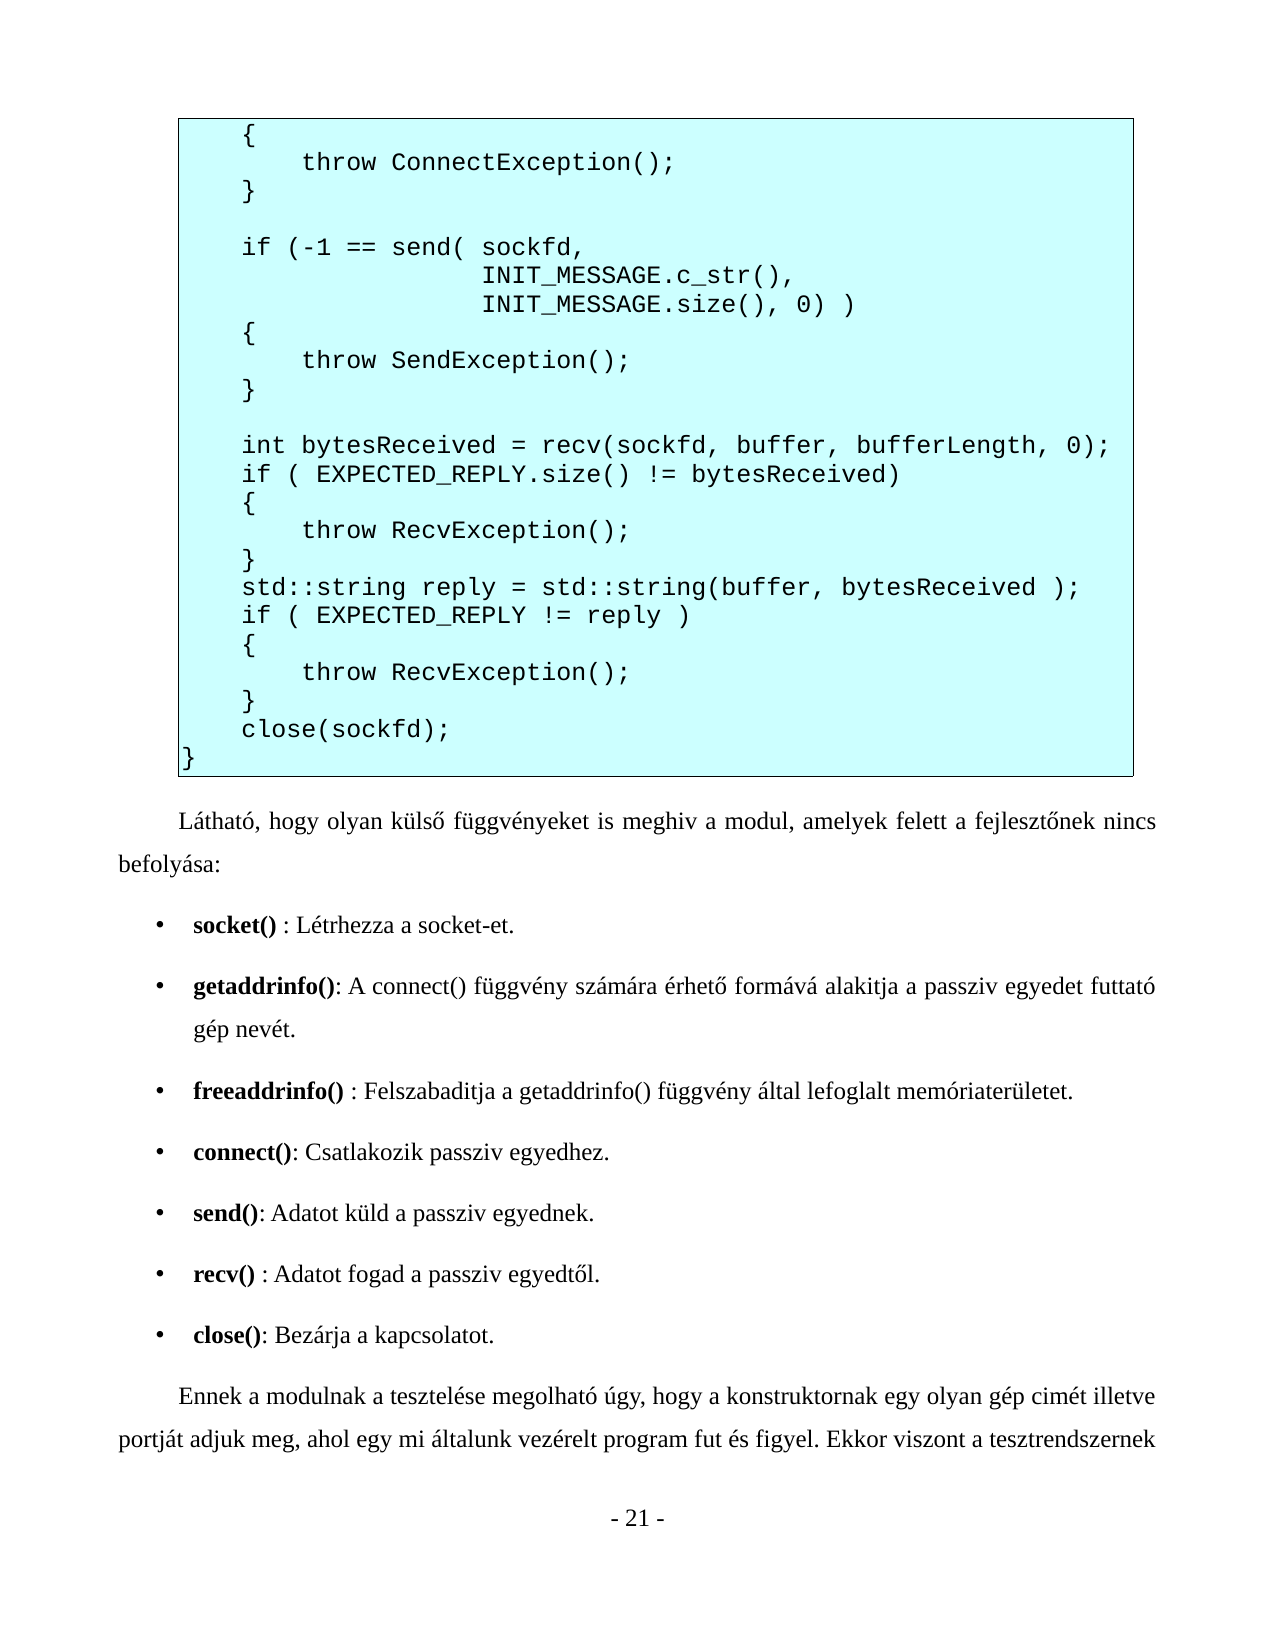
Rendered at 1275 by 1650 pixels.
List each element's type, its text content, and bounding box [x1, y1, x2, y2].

list socket() : Létrhezza a socket-et. [156, 910, 1157, 939]
list send(): Adatot küld a passziv egyednek. [156, 1198, 1157, 1227]
list close(): Bezárja a kapcsolatot. [156, 1320, 1157, 1349]
list connect(): Csatlakozik passziv egyedhez. [156, 1137, 1157, 1166]
list recv() : Adatot fogad a passziv egyedtől. [156, 1259, 1157, 1288]
text Látható, hogy olyan külső függvényeket is meghiv a modul, amelyek felett a fejlesztőnek nincs befolyása: [118, 806, 1157, 878]
list getaddrinfo(): A connect() függvény számára érhető formává alakitja a passziv egyedet futtató gép nevét. [156, 971, 1157, 1043]
text Ennek a modulnak a tesztelése megolható úgy, hogy a konstruktornak egy olyan gép cimét illetve portját adjuk meg, ahol egy mi általunk vezérelt program fut és figyel. Ekkor viszont a tesztrendszernek [118, 1381, 1157, 1453]
list freeaddrinfo() : Felszabaditja a getaddrinfo() függvény által lefoglalt memóriaterületet. [156, 1076, 1157, 1104]
text { throw ConnectException(); } if (-1 == send( sockfd, INIT_MESSAGE.c_str(), INIT_MESSAGE.size(), 0) ) { throw SendException(); } int bytesReceived = recv(sockfd, buffer, bufferLength, 0); if ( EXPECTED_REPLY.size() != bytesReceived) { throw RecvException(); } std::string reply = std::string(buffer, bytesReceived ); if ( EXPECTED_REPLY != reply ) { throw RecvException(); } close(sockfd); } [179, 119, 1133, 776]
